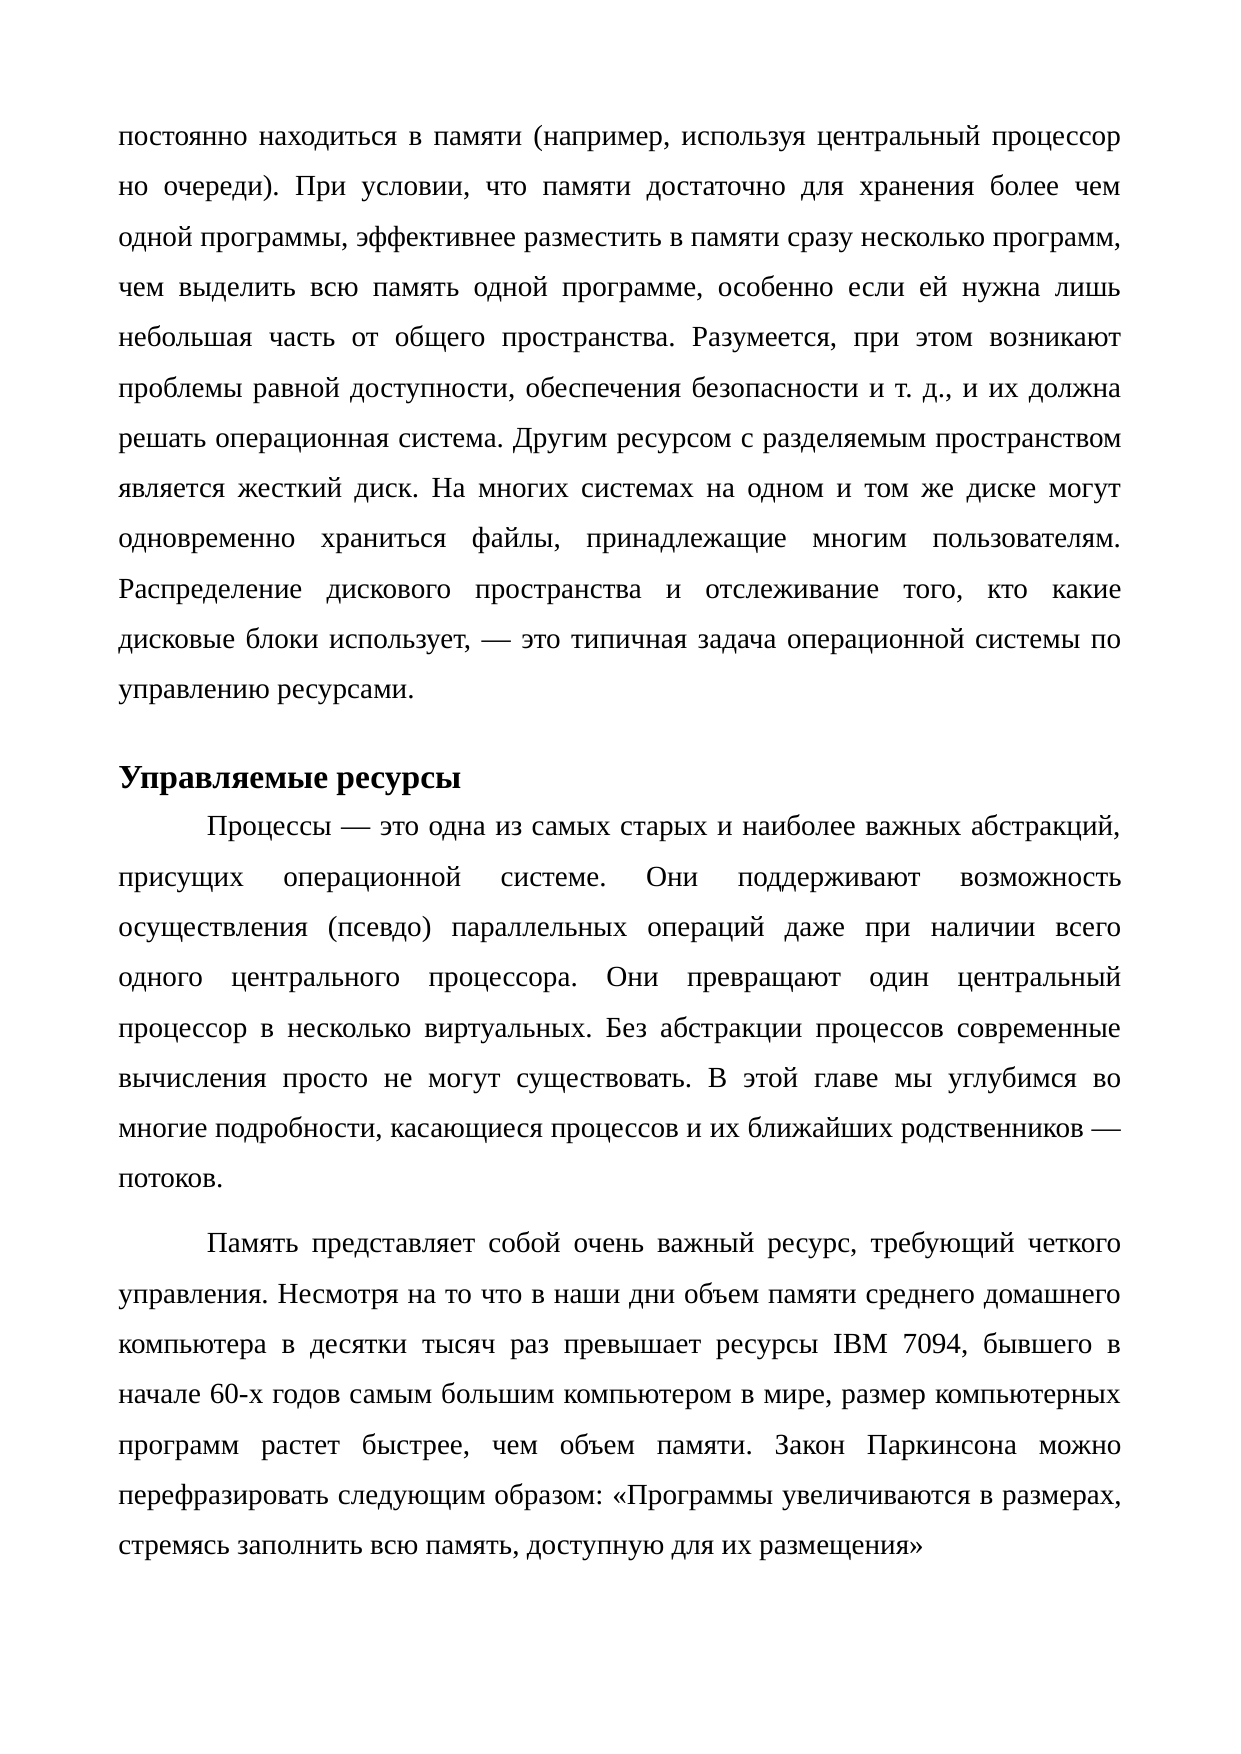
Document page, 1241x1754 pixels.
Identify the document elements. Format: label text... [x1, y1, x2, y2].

text постоянно находиться в памяти (например, используя центральный процессор но очереди). При условии, что памяти достаточно для хранения более чем одной программы, эффективнее разместить в памяти сразу несколько программ, чем выделить всю память одной программе, особенно если ей нужна лишь небольшая часть от общего пространства. Разумеется, при этом возникают проблемы равной доступности, обеспечения безопасности и т. д., и их должна решать операционная система. Другим ресурсом с разделяемым пространством является жесткий диск. На многих системах на одном и том же диске могут одновременно храниться файлы, принадлежащие многим пользователям. Распределение дискового пространства и отслеживание того, кто какие дисковые блоки использует, — это типичная задача операционной системы по управлению ресурсами. [118, 118, 1122, 705]
text Память представляет собой очень важный ресурс, требующий четкого управления. Несмотря на то что в наши дни объем памяти среднего домашнего компьютера в десятки тысяч раз превышает ресурсы IBM 7094, бывшего в начале 60-х годов самым большим компьютером в мире, размер компьютерных программ растет быстрее, чем объем памяти. Закон Паркинсона можно перефразировать следующим образом: «Программы увеличиваются в размерах, стремясь заполнить всю память, доступную для их размещения» [118, 1226, 1122, 1561]
text Процессы — это одна из самых старых и наиболее важных абстракций, присущих операционной системе. Они поддерживают возможность осуществления (псевдо) параллельных операций даже при наличии всего одного центрального процессора. Они превращают один центральный процессор в несколько виртуальных. Без абстракции процессов современные вычисления просто не могут существовать. В этой главе мы углубимся во многие подробности, касающиеся процессов и их ближайших родственников — потоков. [118, 808, 1122, 1194]
subtitle Управляемые ресурсы [118, 757, 1122, 796]
